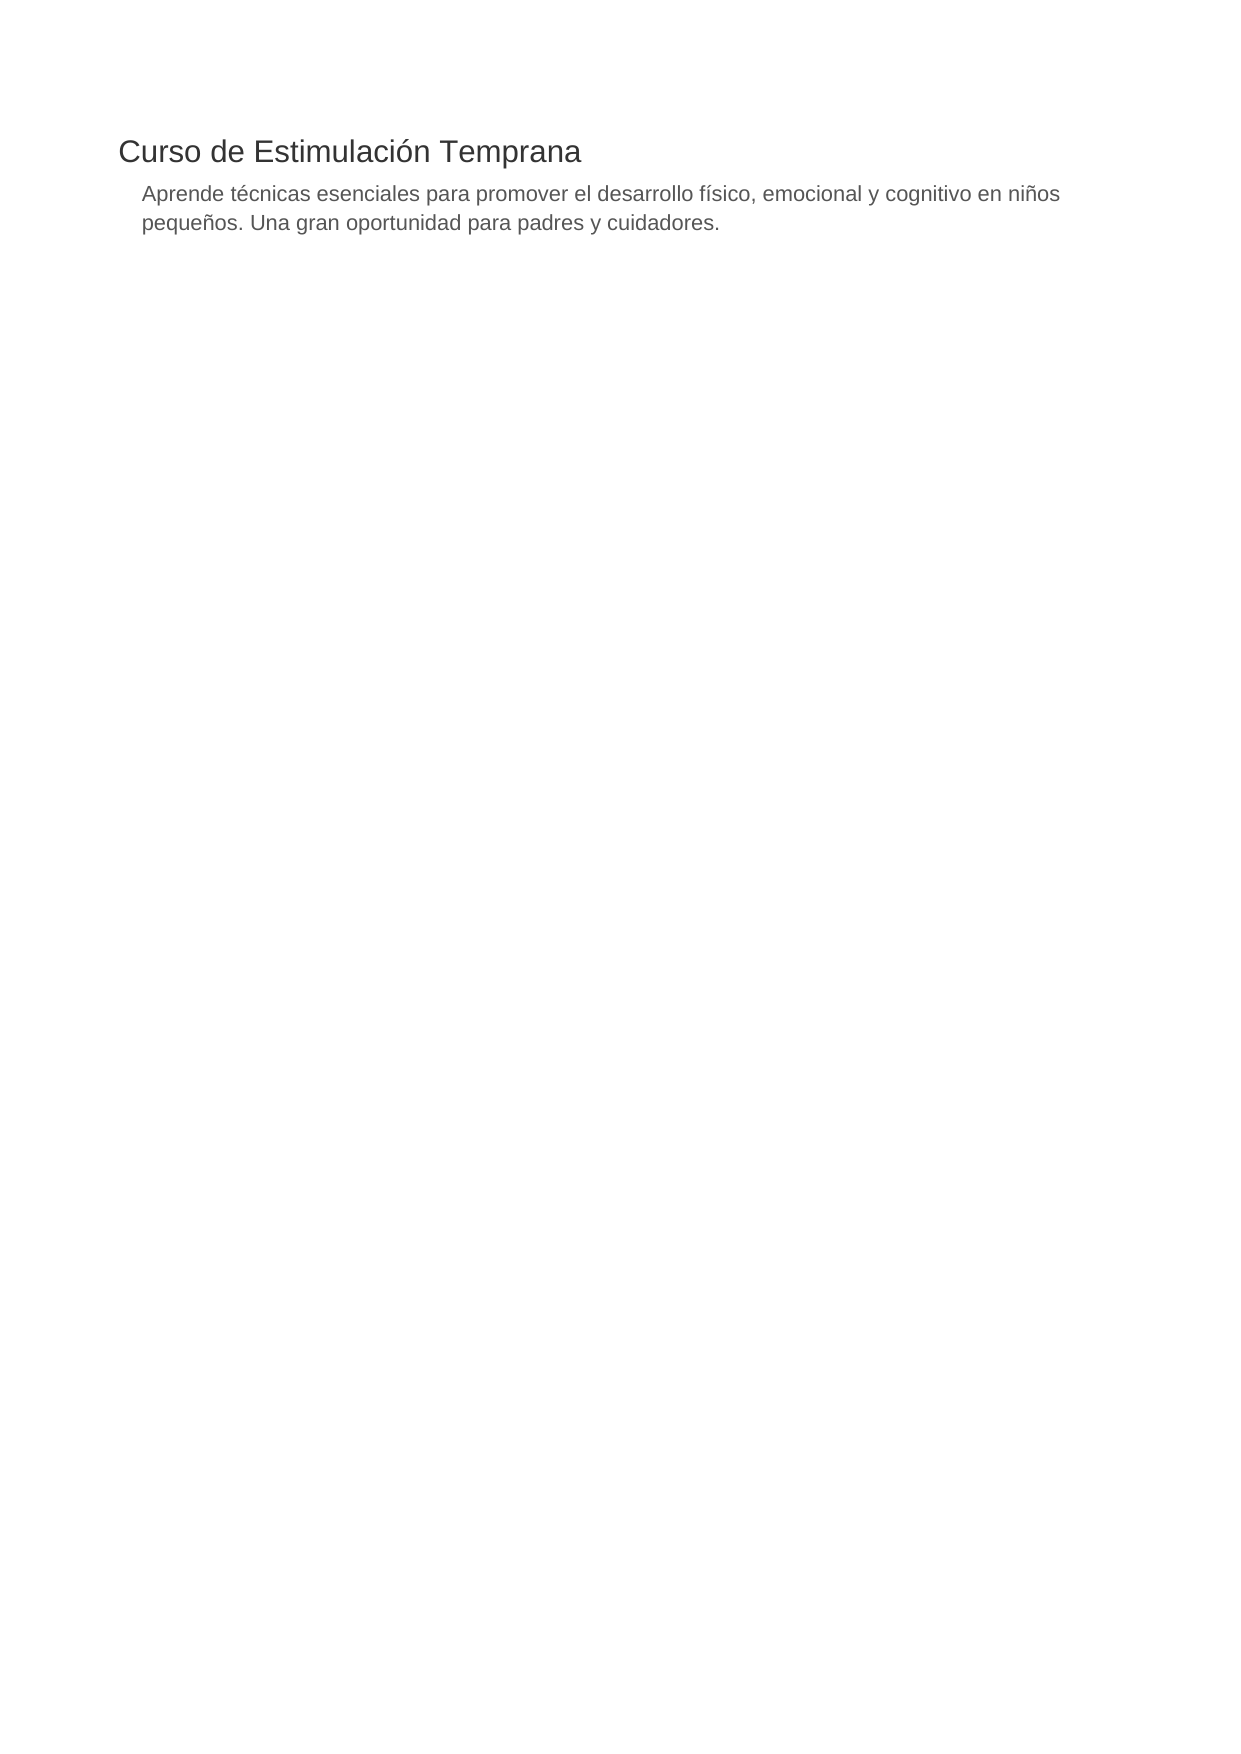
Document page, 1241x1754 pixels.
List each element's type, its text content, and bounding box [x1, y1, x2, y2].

subtitle Curso de Estimulación Temprana [118, 133, 1122, 169]
text Aprende técnicas esenciales para promover el desarrollo físico, emocional y cognitivo en niños pequeños. Una gran oportunidad para padres y cuidadores. [142, 181, 1099, 235]
